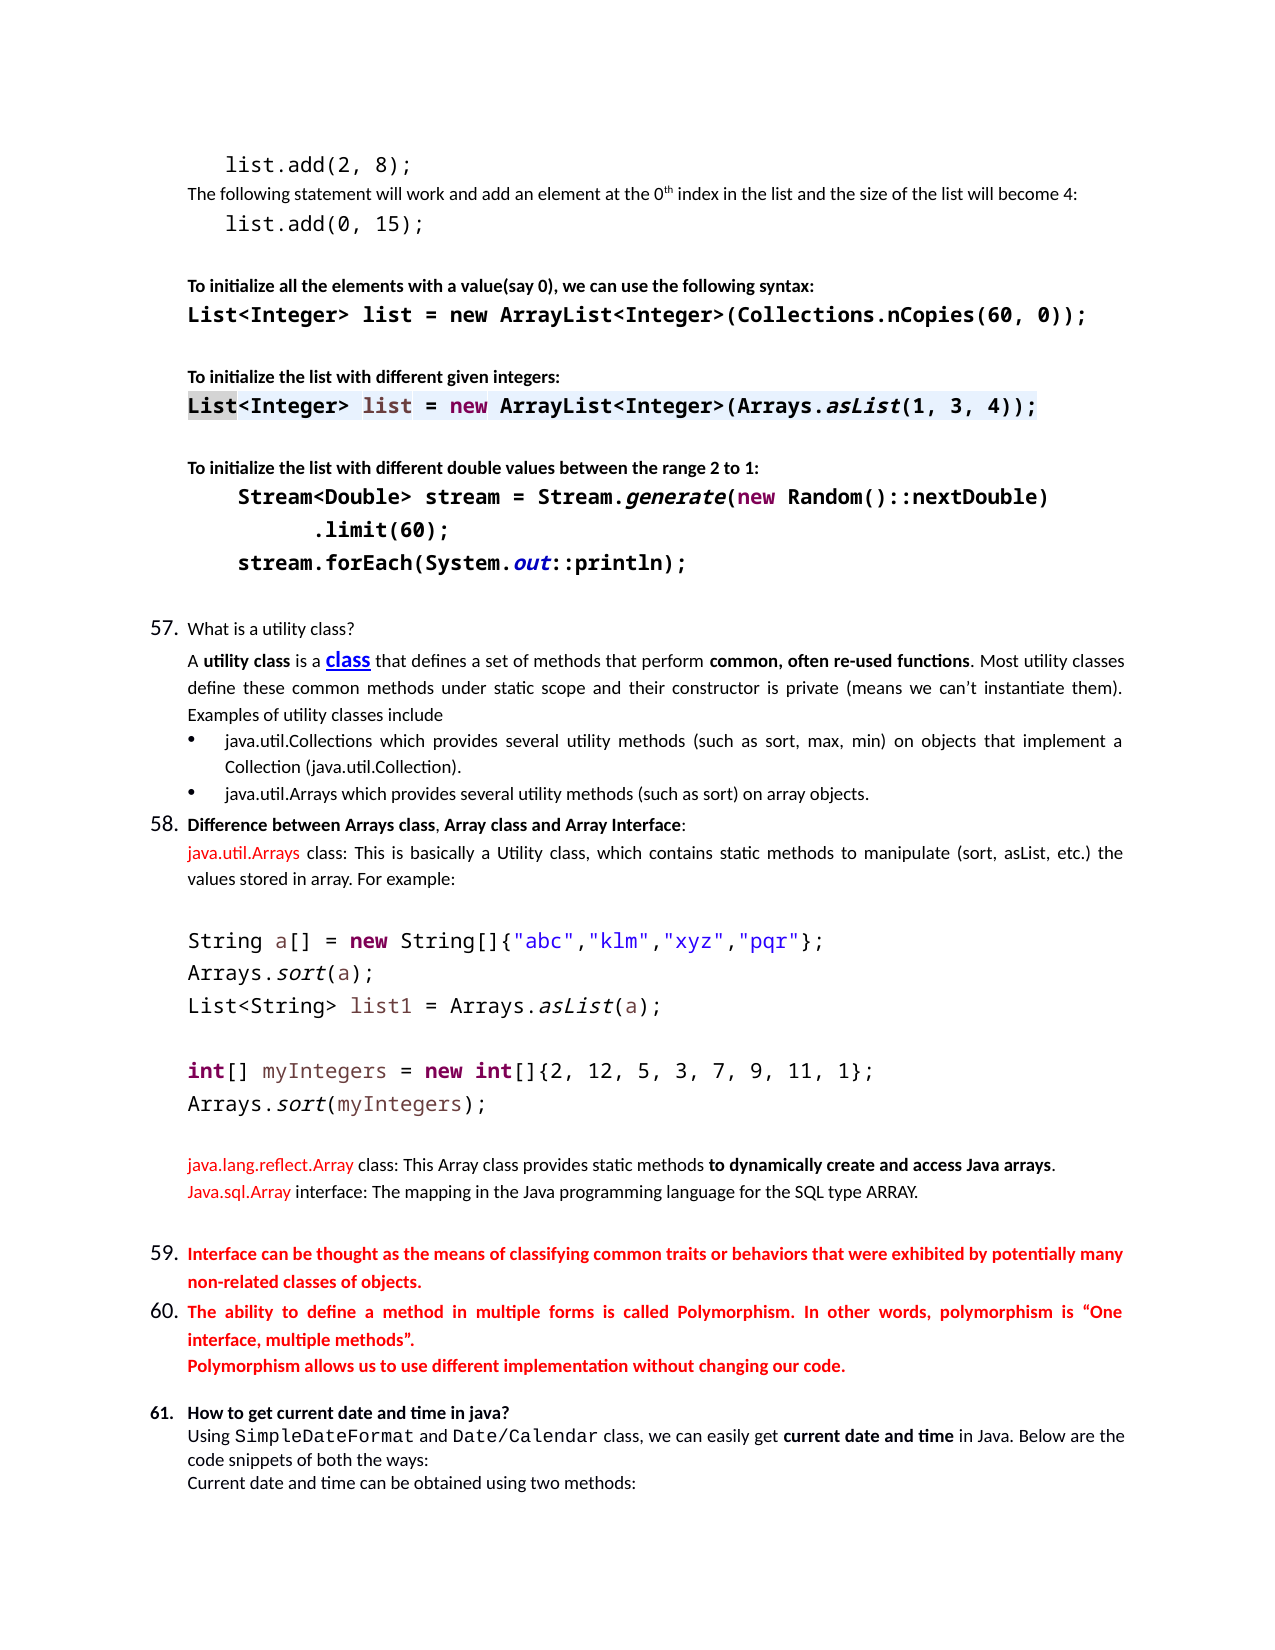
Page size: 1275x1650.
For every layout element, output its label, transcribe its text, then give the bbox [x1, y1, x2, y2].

list Interface can be thought as the means of classifying common traits or behaviors that were exhibited by potentially many non-related classes of objects. [150, 1238, 1125, 1293]
list The following statement will work and add an element at the 0th index in the list and the size of the list will become 4: [150, 183, 1125, 206]
list list.add(0, 15); [187, 209, 1125, 237]
list list.add(2, 8); [187, 150, 1125, 178]
list Using SimpleDateFormat and Date/Calendar class, we can easily get current date and time in Java. Below are the code snippets of both the ways: [150, 1424, 1125, 1471]
list What is a utility class? [150, 613, 1125, 641]
list Polymorphism allows us to use different implementation without changing our code. [150, 1354, 1125, 1377]
list To initialize the list with different given integers: [150, 365, 1125, 388]
list java.lang.reflect.Array class: This Array class provides static methods to dynamically create and access Java arrays. [150, 1153, 1125, 1176]
list java.util.Arrays which provides several utility methods (such as sort) on array objects. [187, 782, 1125, 805]
list .limit(60); [150, 515, 1125, 543]
list List<Integer> list = new ArrayList<Integer>(Arrays.asList(1, 3, 4)); [150, 391, 1125, 420]
list List<String> list1 = Arrays.asList(a); [150, 991, 1125, 1019]
list To initialize all the elements with a value(say 0), we can use the following syntax: [150, 274, 1125, 297]
list Stream<Double> stream = Stream.generate(new Random()::nextDouble) [150, 482, 1125, 511]
list A utility class is a class that defines a set of methods that perform common, often re-used functions. Most utility classes define these common methods under static scope and their constructor is private (means we can’t instantiate them). Examples of utility classes include [150, 645, 1125, 726]
list Difference between Arrays class, Array class and Array Interface: [150, 809, 1125, 837]
list java.util.Arrays class: This is basically a Utility class, which contains static methods to manipulate (sort, asList, etc.) the values stored in array. For example: [150, 841, 1125, 890]
list int[] myIntegers = new int[]{2, 12, 5, 3, 7, 9, 11, 1}; [150, 1056, 1125, 1084]
list stream.forEach(System.out::println); [150, 548, 1125, 576]
list java.util.Collections which provides several utility methods (such as sort, max, min) on objects that implement a Collection (java.util.Collection). [187, 729, 1125, 779]
list Current date and time can be obtained using two methods: [150, 1471, 1125, 1494]
list String a[] = new String[]{"abc","klm","xyz","pqr"}; [150, 926, 1125, 954]
list Arrays.sort(myIntegers); [150, 1089, 1125, 1117]
list List<Integer> list = new ArrayList<Integer>(Collections.nCopies(60, 0)); [150, 300, 1125, 328]
list The ability to define a method in multiple forms is called Polymorphism. In other words, polymorphism is “One interface, multiple methods”. [150, 1296, 1125, 1351]
list Java.sql.Array interface: The mapping in the Java programming language for the SQL type ARRAY. [150, 1180, 1125, 1203]
list Arrays.sort(a); [150, 958, 1125, 987]
list To initialize the list with different double values between the range 2 to 1: [150, 456, 1125, 479]
list How to get current date and time in java? [150, 1401, 1125, 1424]
